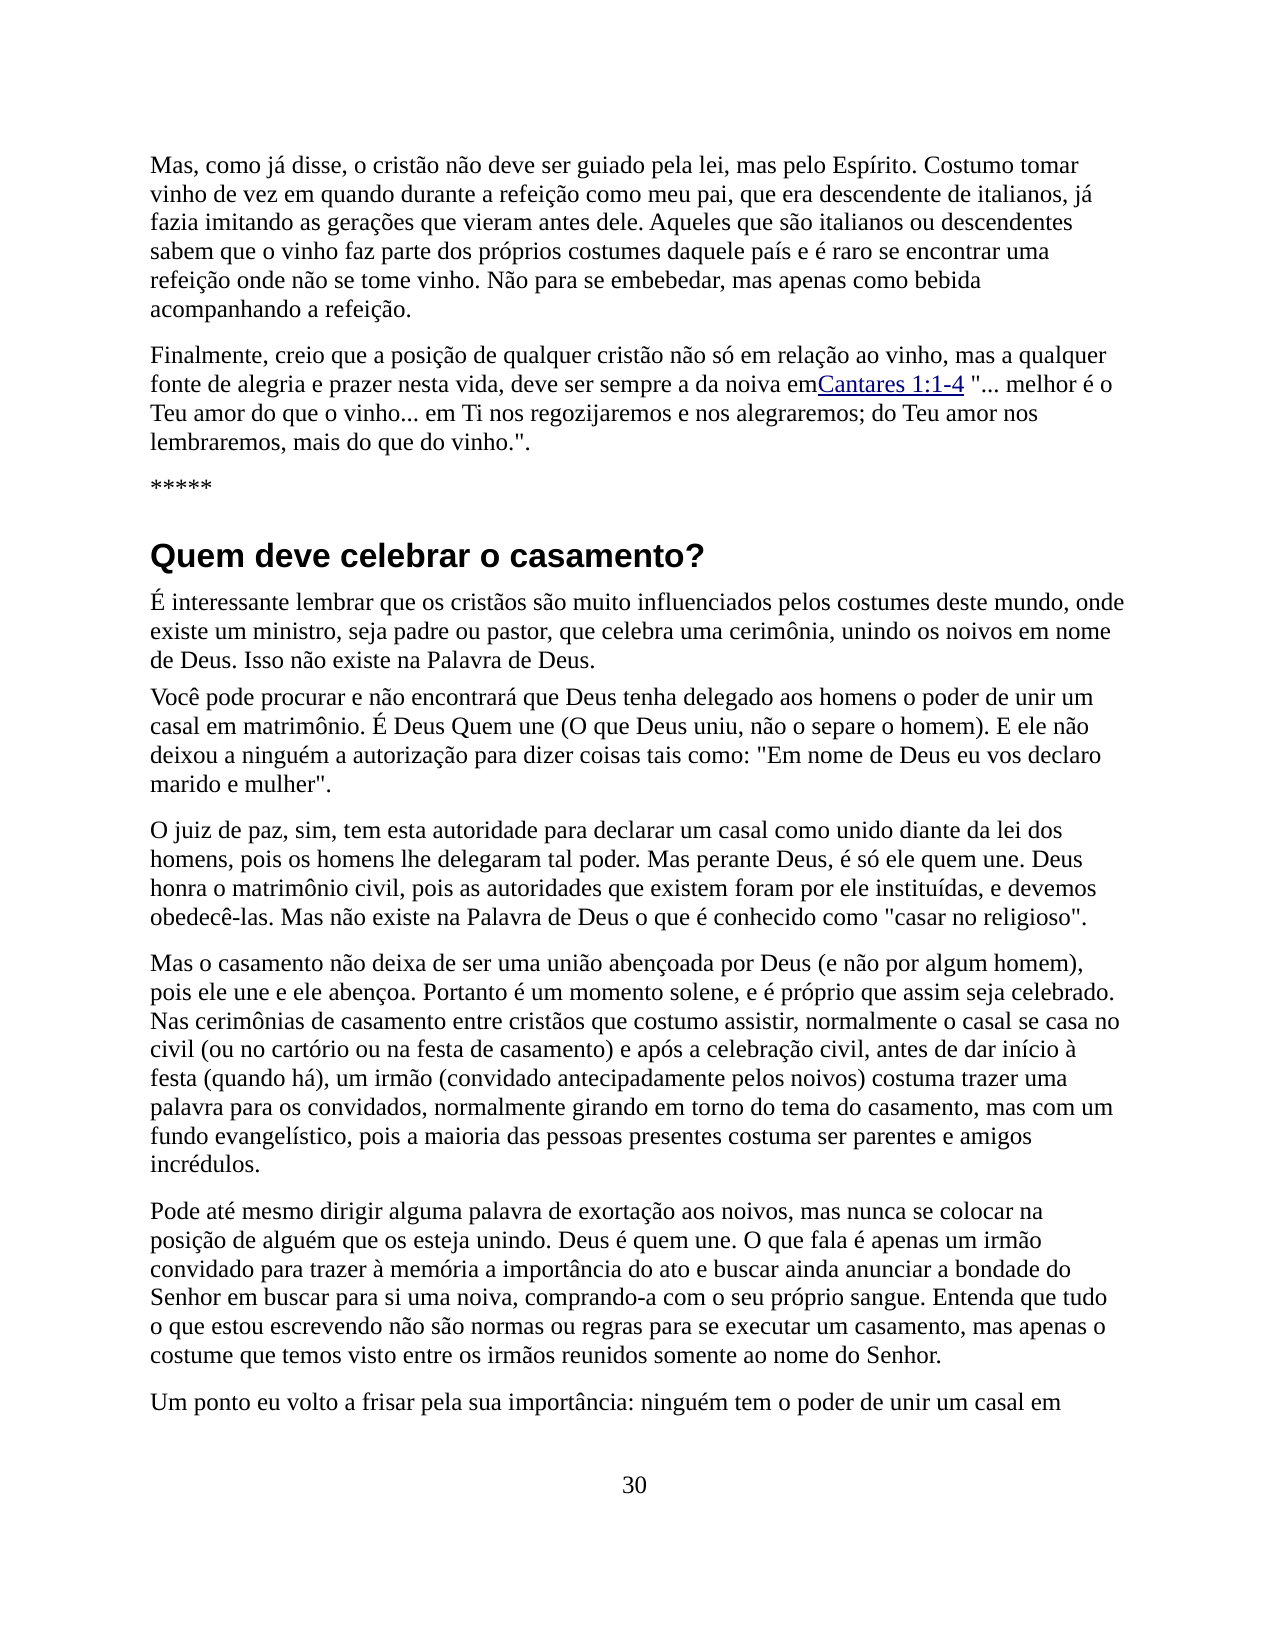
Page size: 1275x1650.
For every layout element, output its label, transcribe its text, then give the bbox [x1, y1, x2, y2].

subtitle Quem deve celebrar o casamento? [150, 536, 1125, 575]
text Pode até mesmo dirigir alguma palavra de exortação aos noivos, mas nunca se colocar na posição de alguém que os esteja unindo. Deus é quem une. O que fala é apenas um irmão convidado para trazer à memória a importância do ato e buscar ainda anunciar a bondade do Senhor em buscar para si uma noiva, comprando-a com o seu próprio sangue. Entenda que tudo o que estou escrevendo não são normas ou regras para se executar um casamento, mas apenas o costume que temos visto entre os irmãos reunidos somente ao nome do Senhor. [150, 1196, 1125, 1369]
text ***** [150, 473, 1125, 502]
text Mas o casamento não deixa de ser uma união abençoada por Deus (e não por algum homem), pois ele une e ele abençoa. Portanto é um momento solene, e é próprio que assim seja celebrado. Nas cerimônias de casamento entre cristãos que costumo assistir, normalmente o casal se casa no civil (ou no cartório ou na festa de casamento) e após a celebração civil, antes de dar início à festa (quando há), um irmão (convidado antecipadamente pelos noivos) costuma trazer uma palavra para os convidados, normalmente girando em torno do tema do casamento, mas com um fundo evangelístico, pois a maioria das pessoas presentes costuma ser parentes e amigos incrédulos. [150, 948, 1125, 1178]
text Mas, como já disse, o cristão não deve ser guiado pela lei, mas pelo Espírito. Costumo tomar vinho de vez em quando durante a refeição como meu pai, que era descendente de italianos, já fazia imitando as gerações que vieram antes dele. Aqueles que são italianos ou descendentes sabem que o vinho faz parte dos próprios costumes daquele país e é raro se encontrar uma refeição onde não se tome vinho. Não para se embebedar, mas apenas como bebida acompanhando a refeição. [150, 150, 1125, 322]
text O juiz de paz, sim, tem esta autoridade para declarar um casal como unido diante da lei dos homens, pois os homens lhe delegaram tal poder. Mas perante Deus, é só ele quem une. Deus honra o matrimônio civil, pois as autoridades que existem foram por ele instituídas, e devemos obedecê-las. Mas não existe na Palavra de Deus o que é conhecido como "casar no religioso". [150, 815, 1125, 930]
text Um ponto eu volto a frisar pela sua importância: ninguém tem o poder de unir um casal em [150, 1387, 1125, 1415]
text Finalmente, creio que a posição de qualquer cristão não só em relação ao vinho, mas a qualquer fonte de alegria e prazer nesta vida, deve ser sempre a da noiva emCantares 1:1-4 "... melhor é o Teu amor do que o vinho... em Ti nos regozijaremos e nos alegraremos; do Teu amor nos lembraremos, mais do que do vinho.". [150, 340, 1125, 455]
text É interessante lembrar que os cristãos são muito influenciados pelos costumes deste mundo, onde existe um ministro, seja padre ou pastor, que celebra uma cerimônia, unindo os noivos em nome de Deus. Isso não existe na Palavra de Deus. [150, 587, 1125, 673]
text Você pode procurar e não encontrará que Deus tenha delegado aos homens o poder de unir um casal em matrimônio. É Deus Quem une (O que Deus uniu, não o separe o homem). E ele não deixou a ninguém a autorização para dizer coisas tais como: "Em nome de Deus eu vos declaro marido e mulher". [150, 682, 1125, 797]
